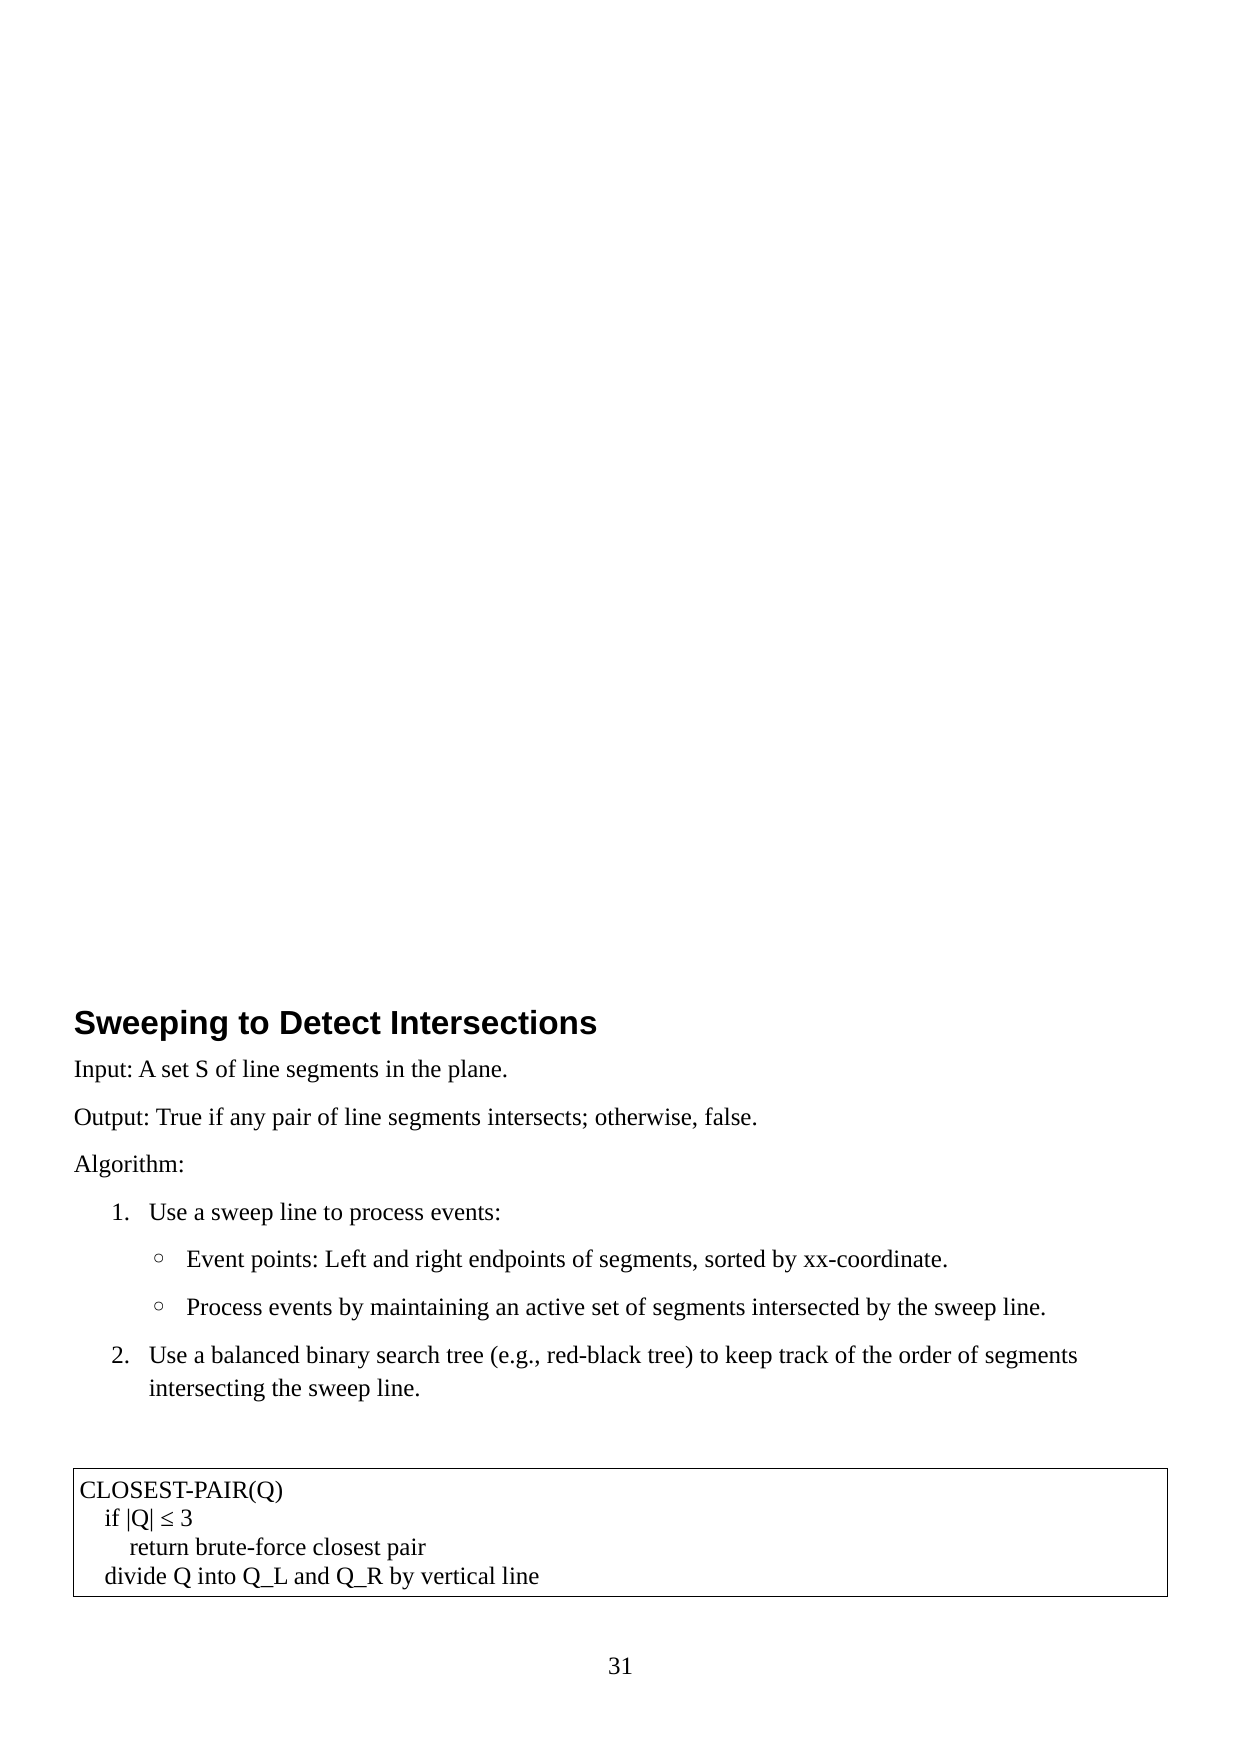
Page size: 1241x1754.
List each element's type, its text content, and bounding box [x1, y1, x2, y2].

list Use a sweep line to process events: [111, 1197, 1167, 1226]
list Event points: Left and right endpoints of segments, sorted by xx-coordinate. [148, 1244, 1167, 1273]
subtitle Sweeping to Detect Intersections [73, 1003, 1167, 1042]
list Use a balanced binary search tree (e.g., red-black tree) to keep track of the order of segments intersecting the sweep line. [111, 1340, 1167, 1402]
text Input: A set S of line segments in the plane. [73, 1054, 1167, 1083]
table_header CLOSEST-PAIR(Q) if |Q| ≤ 3 return brute-force closest pair divide Q into Q_L and Q_R by vertical line [74, 1469, 1167, 1596]
text Output: True if any pair of line segments intersects; otherwise, false. [73, 1102, 1167, 1131]
text Algorithm: [73, 1149, 1167, 1178]
list Process events by maintaining an active set of segments intersected by the sweep line. [148, 1292, 1167, 1321]
